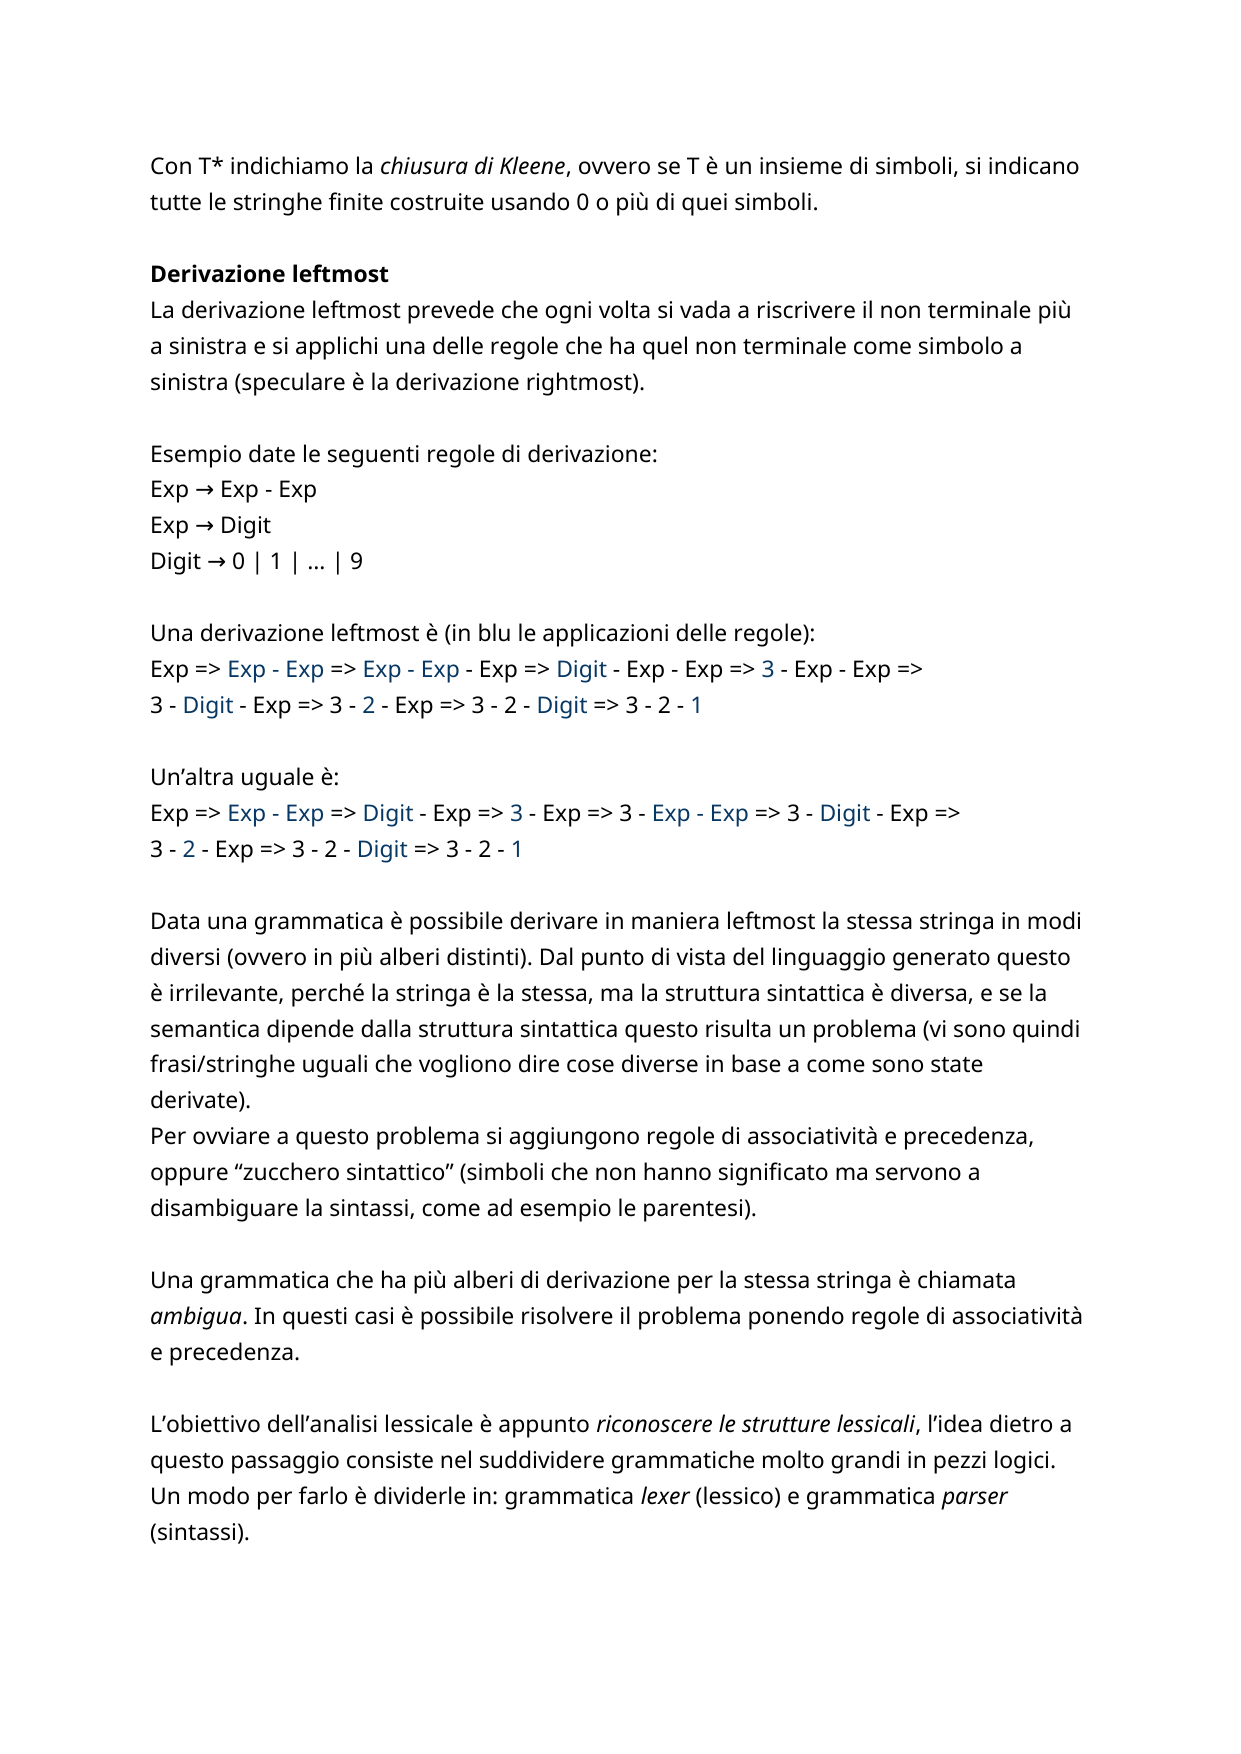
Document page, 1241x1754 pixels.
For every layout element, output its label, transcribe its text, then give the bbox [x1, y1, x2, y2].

text 3 - Digit - Exp => 3 - 2 - Exp => 3 - 2 - Digit => 3 - 2 - 1 [150, 689, 1090, 720]
text Un’altra uguale è: [150, 761, 1090, 792]
text L’obiettivo dell’analisi lessicale è appunto riconoscere le strutture lessicali, l’idea dietro a questo passaggio consiste nel suddividere grammatiche molto grandi in pezzi logici. Un modo per farlo è dividerle in: grammatica lexer (lessico) e grammatica parser (sintassi). [150, 1408, 1090, 1547]
text 3 - 2 - Exp => 3 - 2 - Digit => 3 - 2 - 1 [150, 833, 1090, 864]
text Una grammatica che ha più alberi di derivazione per la stessa stringa è chiamata ambigua. In questi casi è possibile risolvere il problema ponendo regole di associatività e precedenza. [150, 1264, 1090, 1367]
text Exp => Exp - Exp => Digit - Exp => 3 - Exp => 3 - Exp - Exp => 3 - Digit - Exp => [150, 797, 1090, 828]
text Exp => Exp - Exp => Exp - Exp - Exp => Digit - Exp - Exp => 3 - Exp - Exp => [150, 653, 1090, 684]
text Digit → 0 | 1 | … | 9 [150, 545, 1090, 577]
text Derivazione leftmost [150, 258, 1090, 289]
text Exp → Exp - Exp [150, 473, 1090, 505]
text Con T* indichiamo la chiusura di Kleene, ovvero se T è un insieme di simboli, si indicano tutte le stringhe finite costruite usando 0 o più di quei simboli. [150, 150, 1090, 217]
text Una derivazione leftmost è (in blu le applicazioni delle regole): [150, 617, 1090, 648]
text Data una grammatica è possibile derivare in maniera leftmost la stessa stringa in modi diversi (ovvero in più alberi distinti). Dal punto di vista del linguaggio generato questo è irrilevante, perché la stringa è la stessa, ma la struttura sintattica è diversa, e se la semantica dipende dalla struttura sintattica questo risulta un problema (vi sono quindi frasi/stringhe uguali che vogliono dire cose diverse in base a come sono state derivate). [150, 905, 1090, 1116]
text La derivazione leftmost prevede che ogni volta si vada a riscrivere il non terminale più a sinistra e si applichi una delle regole che ha quel non terminale come simbolo a sinistra (speculare è la derivazione rightmost). [150, 294, 1090, 397]
text Per ovviare a questo problema si aggiungono regole di associatività e precedenza, oppure “zucchero sintattico” (simboli che non hanno significato ma servono a disambiguare la sintassi, come ad esempio le parentesi). [150, 1120, 1090, 1223]
text Esempio date le seguenti regole di derivazione: [150, 437, 1090, 469]
text Exp → Digit [150, 509, 1090, 541]
